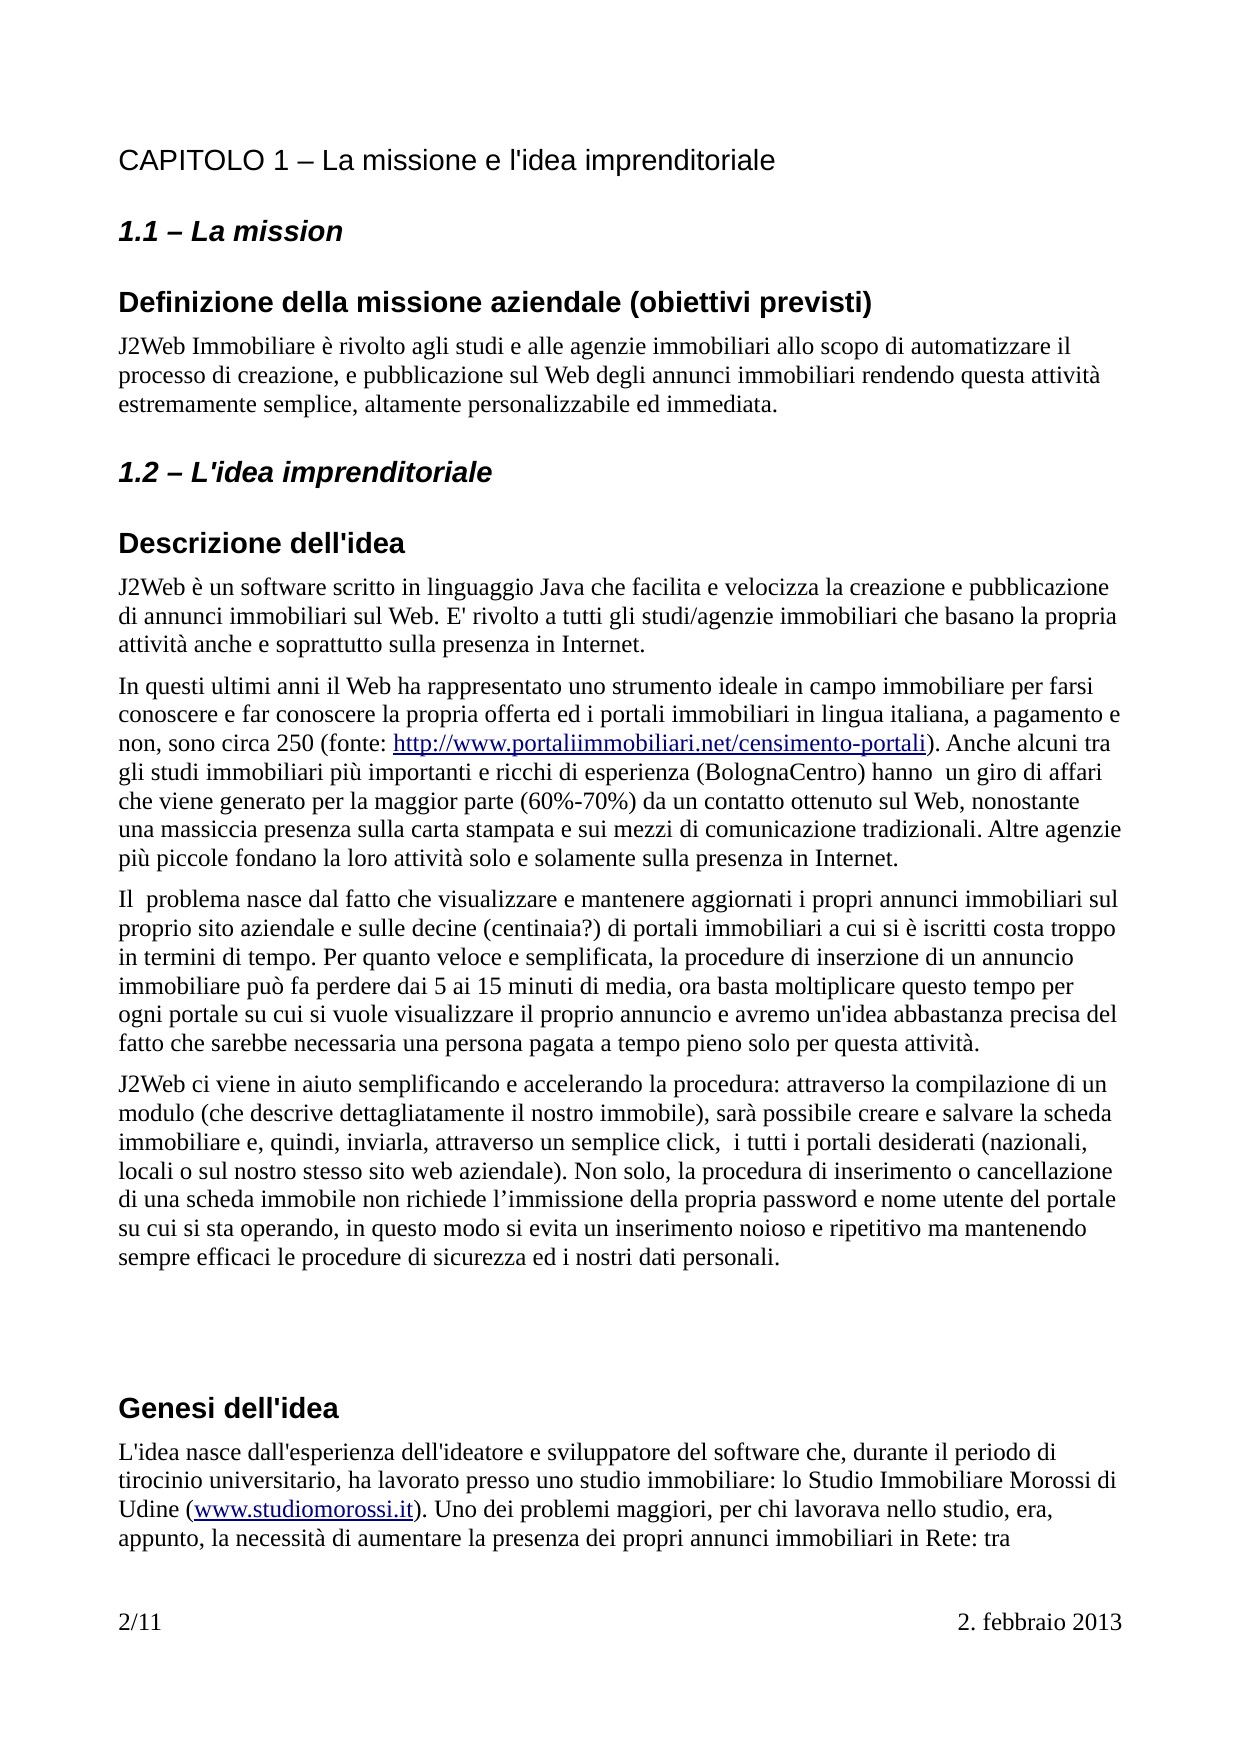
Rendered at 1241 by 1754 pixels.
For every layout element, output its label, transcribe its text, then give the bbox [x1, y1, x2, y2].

subtitle CAPITOLO 1 – La missione e l'idea imprenditoriale [118, 143, 1122, 177]
subtitle Descrizione dell'idea [118, 526, 1122, 559]
text J2Web Immobiliare è rivolto agli studi e alle agenzie immobiliari allo scopo di automatizzare il processo di creazione, e pubblicazione sul Web degli annunci immobiliari rendendo questa attività estremamente semplice, altamente personalizzabile ed immediata. [118, 331, 1122, 417]
text J2Web è un software scritto in linguaggio Java che facilita e velocizza la creazione e pubblicazione di annunci immobiliari sul Web. E' rivolto a tutti gli studi/agenzie immobiliari che basano la propria attività anche e soprattutto sulla presenza in Internet. [118, 572, 1122, 658]
subtitle Definizione della missione aziendale (obiettivi previsti) [118, 285, 1122, 319]
text J2Web ci viene in aiuto semplificando e accelerando la procedura: attraverso la compilazione di un modulo (che descrive dettagliatamente il nostro immobile), sarà possibile creare e salvare la scheda immobiliare e, quindi, inviarla, attraverso un semplice click, i tutti i portali desiderati (nazionali, locali o sul nostro stesso sito web aziendale). Non solo, la procedura di inserimento o cancellazione di una scheda immobile non richiede l’immissione della propria password e nome utente del portale su cui si sta operando, in questo modo si evita un inserimento noioso e ripetitivo ma mantenendo sempre efficaci le procedure di sicurezza ed i nostri dati personali. [118, 1069, 1122, 1271]
subtitle Genesi dell'idea [118, 1391, 1122, 1424]
text Il problema nasce dal fatto che visualizzare e mantenere aggiornati i propri annunci immobiliari sul proprio sito aziendale e sulle decine (centinaia?) di portali immobiliari a cui si è iscritti costa troppo in termini di tempo. Per quanto veloce e semplificata, la procedure di inserzione di un annuncio immobiliare può fa perdere dai 5 ai 15 minuti di media, ora basta moltiplicare questo tempo per ogni portale su cui si vuole visualizzare il proprio annuncio e avremo un'idea abbastanza precisa del fatto che sarebbe necessaria una persona pagata a tempo pieno solo per questa attività. [118, 884, 1122, 1057]
text In questi ultimi anni il Web ha rappresentato uno strumento ideale in campo immobiliare per farsi conoscere e far conoscere la propria offerta ed i portali immobiliari in lingua italiana, a pagamento e non, sono circa 250 (fonte: http://www.portaliimmobiliari.net/censimento-portali). Anche alcuni tra gli studi immobiliari più importanti e ricchi di esperienza (BolognaCentro) hanno un giro di affari che viene generato per la maggior parte (60%-70%) da un contatto ottenuto sul Web, nonostante una massiccia presenza sulla carta stampata e sui mezzi di comunicazione tradizionali. Altre agenzie più piccole fondano la loro attività solo e solamente sulla presenza in Internet. [118, 671, 1122, 872]
text L'idea nasce dall'esperienza dell'ideatore e sviluppatore del software che, durante il periodo di tirocinio universitario, ha lavorato presso uno studio immobiliare: lo Studio Immobiliare Morossi di Udine (www.studiomorossi.it). Uno dei problemi maggiori, per chi lavorava nello studio, era, appunto, la necessità di aumentare la presenza dei propri annunci immobiliari in Rete: tra [118, 1437, 1122, 1552]
subtitle 1.1 – La mission [118, 214, 1122, 248]
subtitle 1.2 – L'idea imprenditoriale [118, 455, 1122, 488]
